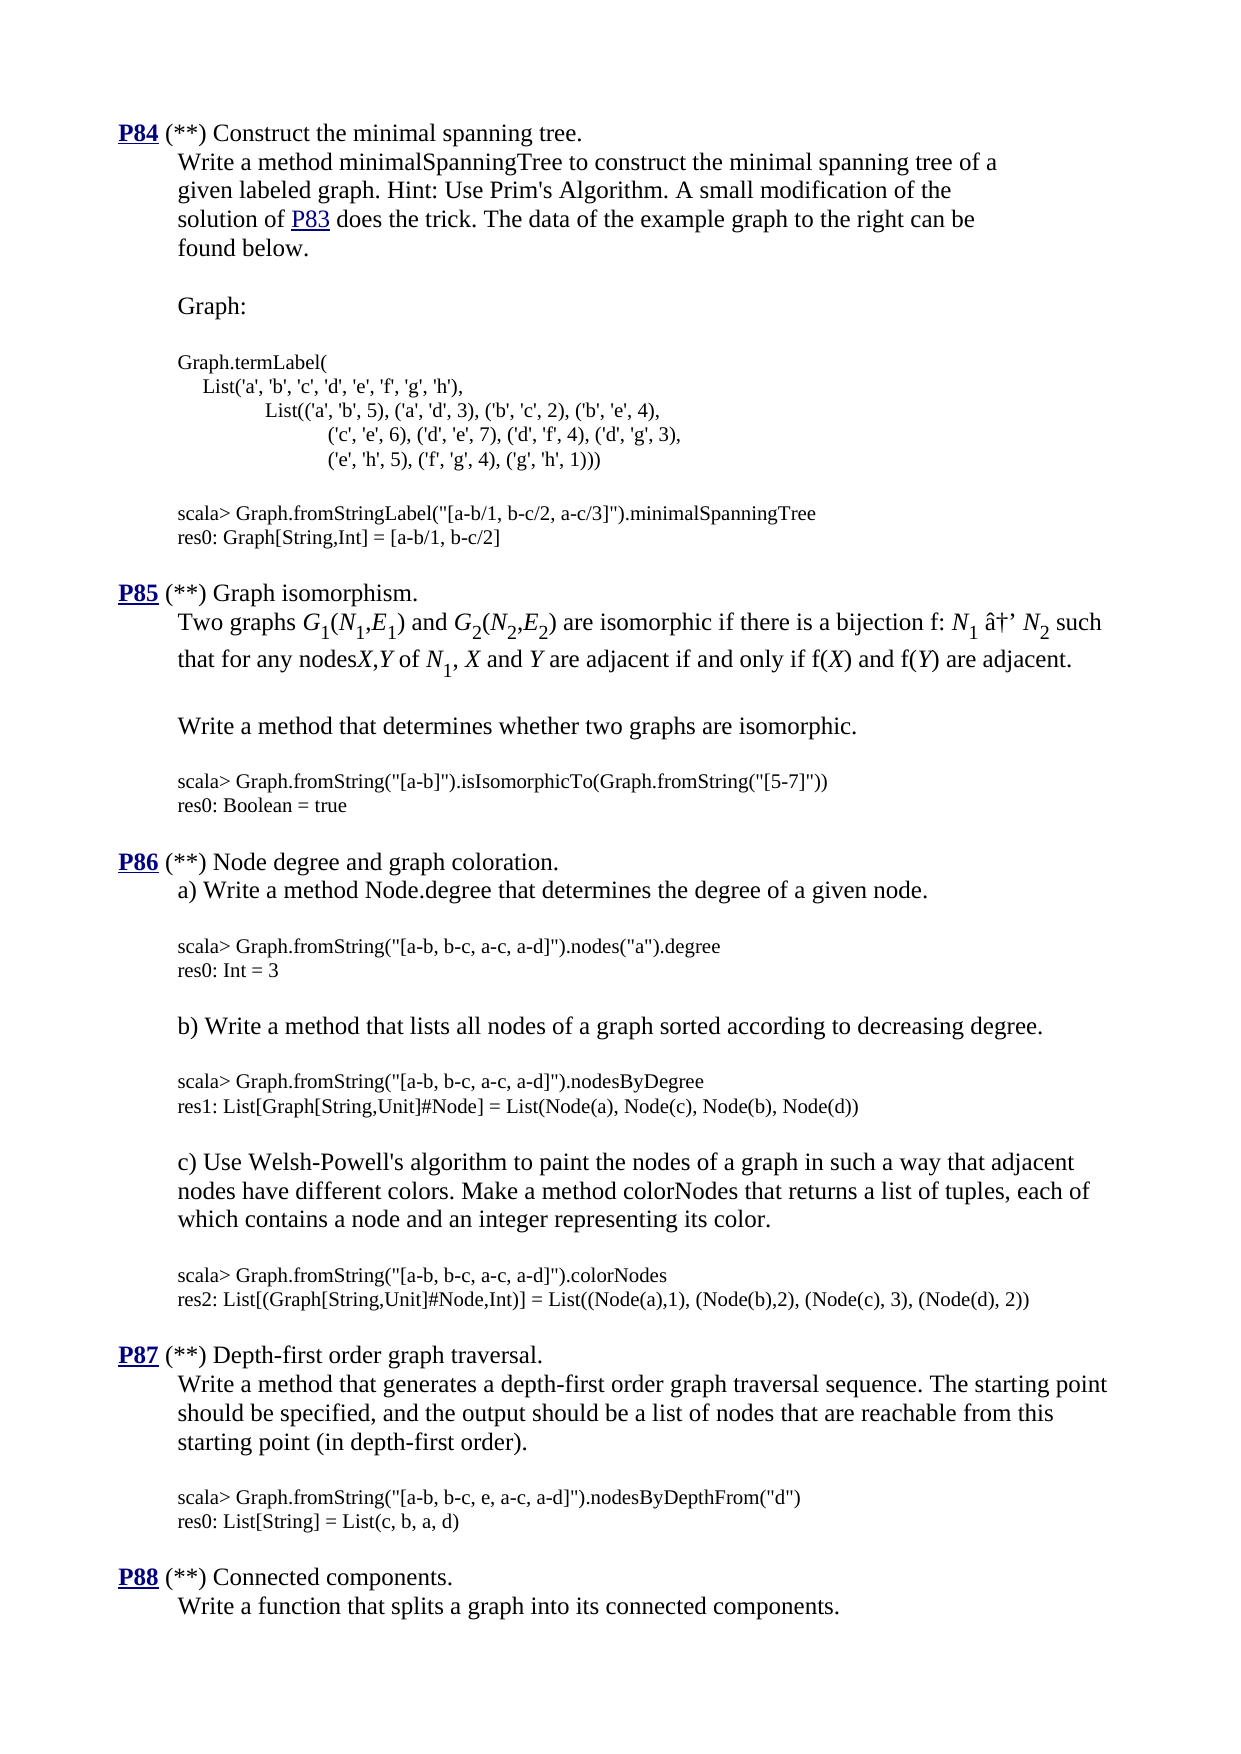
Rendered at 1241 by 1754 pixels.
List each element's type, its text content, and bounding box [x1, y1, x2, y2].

text res0: Boolean = true [177, 793, 1122, 817]
text res0: Graph[String,Int] = [a-b/1, b-c/2] [177, 525, 1122, 549]
subtitle P87 (**) Depth-first order graph traversal. [118, 1340, 1122, 1369]
list Two graphs G1(N1,E1) and G2(N2,E2) are isomorphic if there is a bijection f: N1 â†’ N2 such that for any nodesX,Y of N1, X and Y are adjacent if and only if f(X) and f(Y) are adjacent. [177, 607, 1122, 681]
text Graph.termLabel( [177, 349, 1122, 374]
subtitle P86 (**) Node degree and graph coloration. [118, 847, 1122, 875]
subtitle P88 (**) Connected components. [118, 1562, 1122, 1591]
list Write a method minimalSpanningTree to construct the minimal spanning tree of a given labeled graph. Hint: Use Prim's Algorithm. A small modification of the solution of P83 does the trick. The data of the example graph to the right can be found below. [177, 147, 1122, 262]
text List(('a', 'b', 5), ('a', 'd', 3), ('b', 'c', 2), ('b', 'e', 4), [177, 398, 1122, 422]
list Write a function that splits a graph into its connected components. [177, 1591, 1122, 1620]
list Write a method that determines whether two graphs are isomorphic. [177, 711, 1122, 739]
text ('c', 'e', 6), ('d', 'e', 7), ('d', 'f', 4), ('d', 'g', 3), [177, 422, 1122, 447]
text res2: List[(Graph[String,Unit]#Node,Int)] = List((Node(a),1), (Node(b),2), (Node(c), 3), (Node(d), 2)) [177, 1287, 1122, 1311]
list a) Write a method Node.degree that determines the degree of a given node. [177, 875, 1122, 904]
text res0: Int = 3 [177, 958, 1122, 982]
list c) Use Welsh-Powell's algorithm to paint the nodes of a graph in such a way that adjacent nodes have different colors. Make a method colorNodes that returns a list of tuples, each of which contains a node and an integer representing its color. [177, 1147, 1122, 1233]
text scala> Graph.fromStringLabel("[a-b/1, b-c/2, a-c/3]").minimalSpanningTree [177, 501, 1122, 525]
text res1: List[Graph[String,Unit]#Node] = List(Node(a), Node(c), Node(b), Node(d)) [177, 1093, 1122, 1118]
text scala> Graph.fromString("[a-b]").isIsomorphicTo(Graph.fromString("[5-7]")) [177, 769, 1122, 793]
subtitle P84 (**) Construct the minimal spanning tree. [118, 118, 1122, 147]
text res0: List[String] = List(c, b, a, d) [177, 1509, 1122, 1533]
text scala> Graph.fromString("[a-b, b-c, a-c, a-d]").nodesByDegree [177, 1069, 1122, 1093]
subtitle P85 (**) Graph isomorphism. [118, 578, 1122, 607]
list b) Write a method that lists all nodes of a graph sorted according to decreasing degree. [177, 1011, 1122, 1040]
text scala> Graph.fromString("[a-b, b-c, a-c, a-d]").colorNodes [177, 1263, 1122, 1287]
list Write a method that generates a depth-first order graph traversal sequence. The starting point should be specified, and the output should be a list of nodes that are reachable from this starting point (in depth-first order). [177, 1369, 1122, 1455]
text List('a', 'b', 'c', 'd', 'e', 'f', 'g', 'h'), [177, 374, 1122, 398]
text ('e', 'h', 5), ('f', 'g', 4), ('g', 'h', 1))) [177, 447, 1122, 471]
list Graph: [177, 291, 1122, 320]
text scala> Graph.fromString("[a-b, b-c, e, a-c, a-d]").nodesByDepthFrom("d") [177, 1485, 1122, 1509]
text scala> Graph.fromString("[a-b, b-c, a-c, a-d]").nodes("a").degree [177, 934, 1122, 958]
